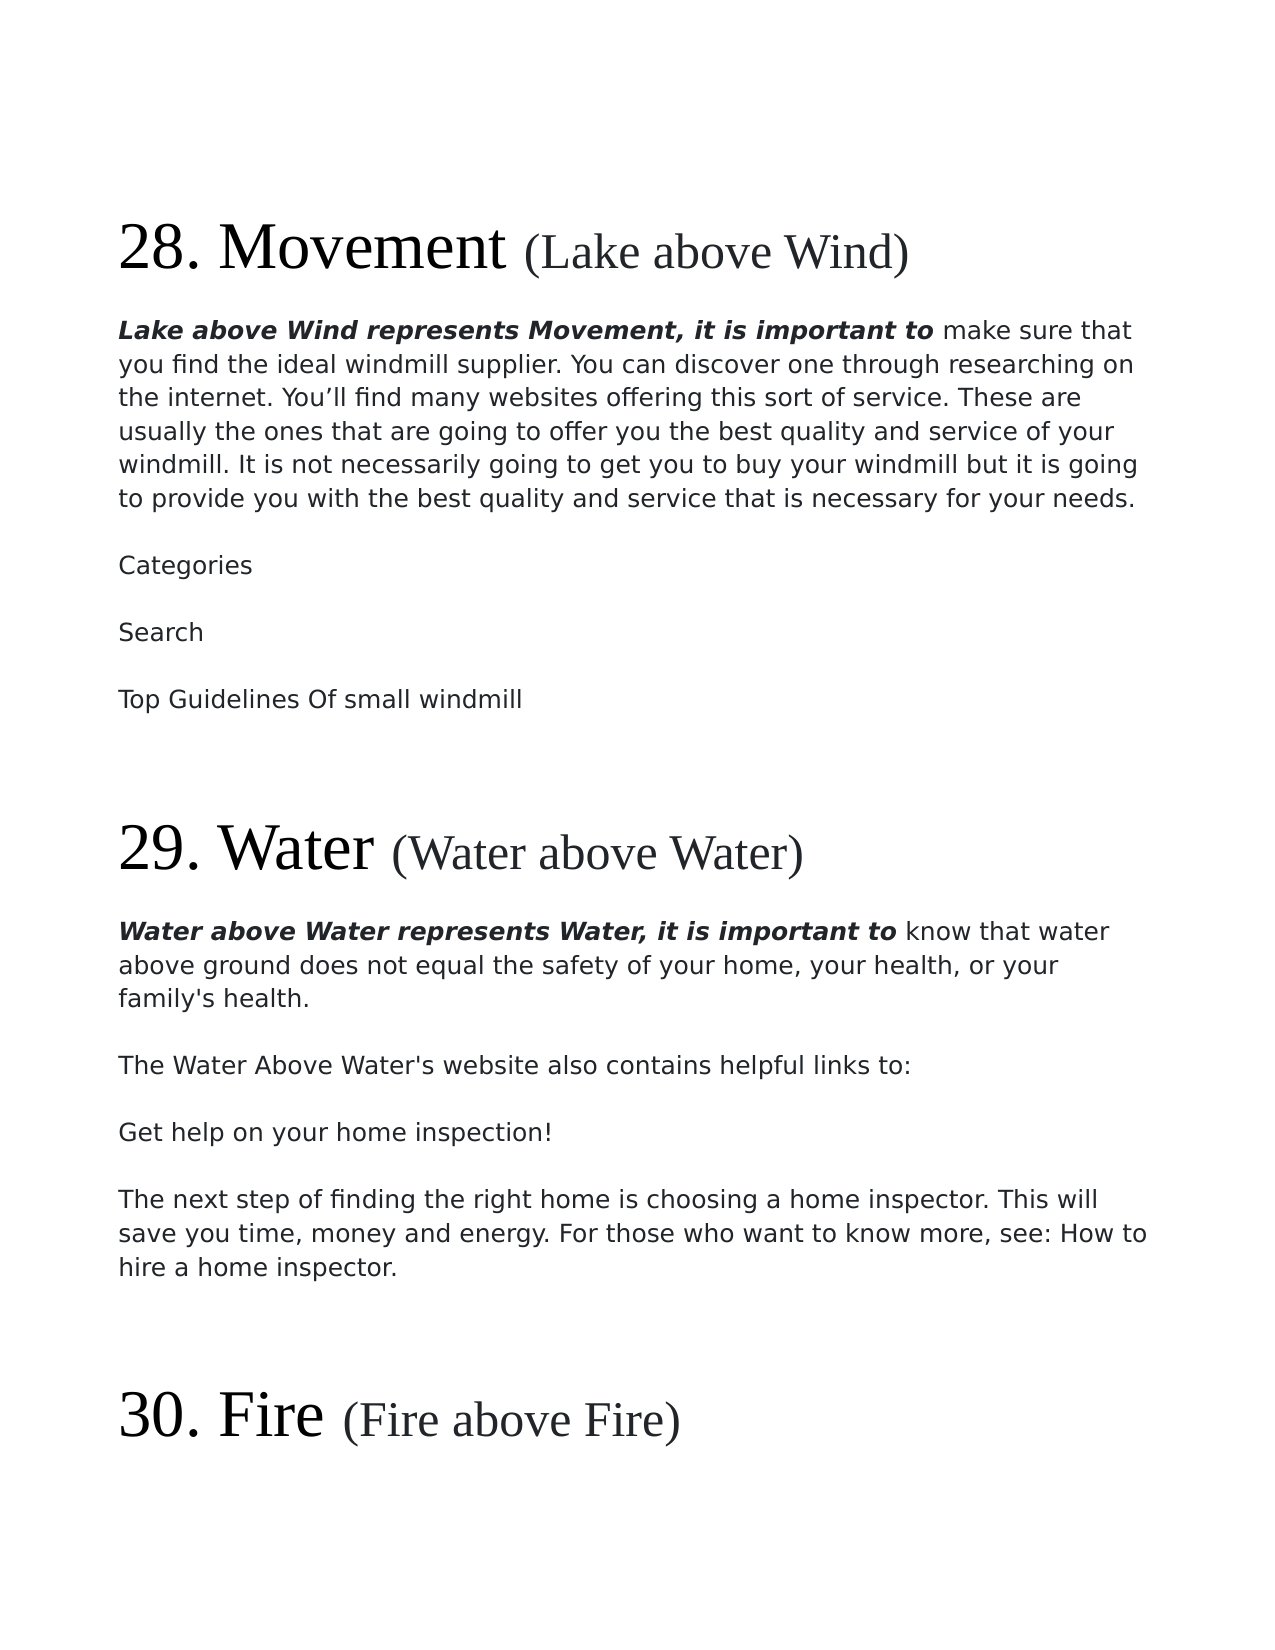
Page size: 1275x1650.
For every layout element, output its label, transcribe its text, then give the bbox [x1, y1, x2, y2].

text Categories [118, 551, 1157, 580]
text 30. Fire (Fire above Fire) [118, 1374, 1157, 1451]
text Get help on your home inspection! [118, 1118, 1157, 1148]
text The Water Above Water's website also contains helpful links to: [118, 1051, 1157, 1081]
text 29. Water (Water above Water) [118, 807, 1157, 884]
text Search [118, 618, 1157, 647]
text The next step of finding the right home is choosing a home inspector. This will save you time, money and energy. For those who want to know more, see: How to hire a home inspector. [118, 1186, 1157, 1282]
text Top Guidelines Of small windmill [118, 685, 1157, 714]
text Lake above Wind represents Movement, it is important to make sure that you find the ideal windmill supplier. You can discover one through researching on the internet. You’ll find many websites offering this sort of service. These are usually the ones that are going to offer you the best quality and service of your windmill. It is not necessarily going to get you to buy your windmill but it is going to provide you with the best quality and service that is necessary for your needs. [118, 316, 1157, 513]
text Water above Water represents Water, it is important to know that water above ground does not equal the safety of your home, your health, or your family's health. [118, 917, 1157, 1013]
text 28. Movement (Lake above Wind) [118, 206, 1157, 283]
